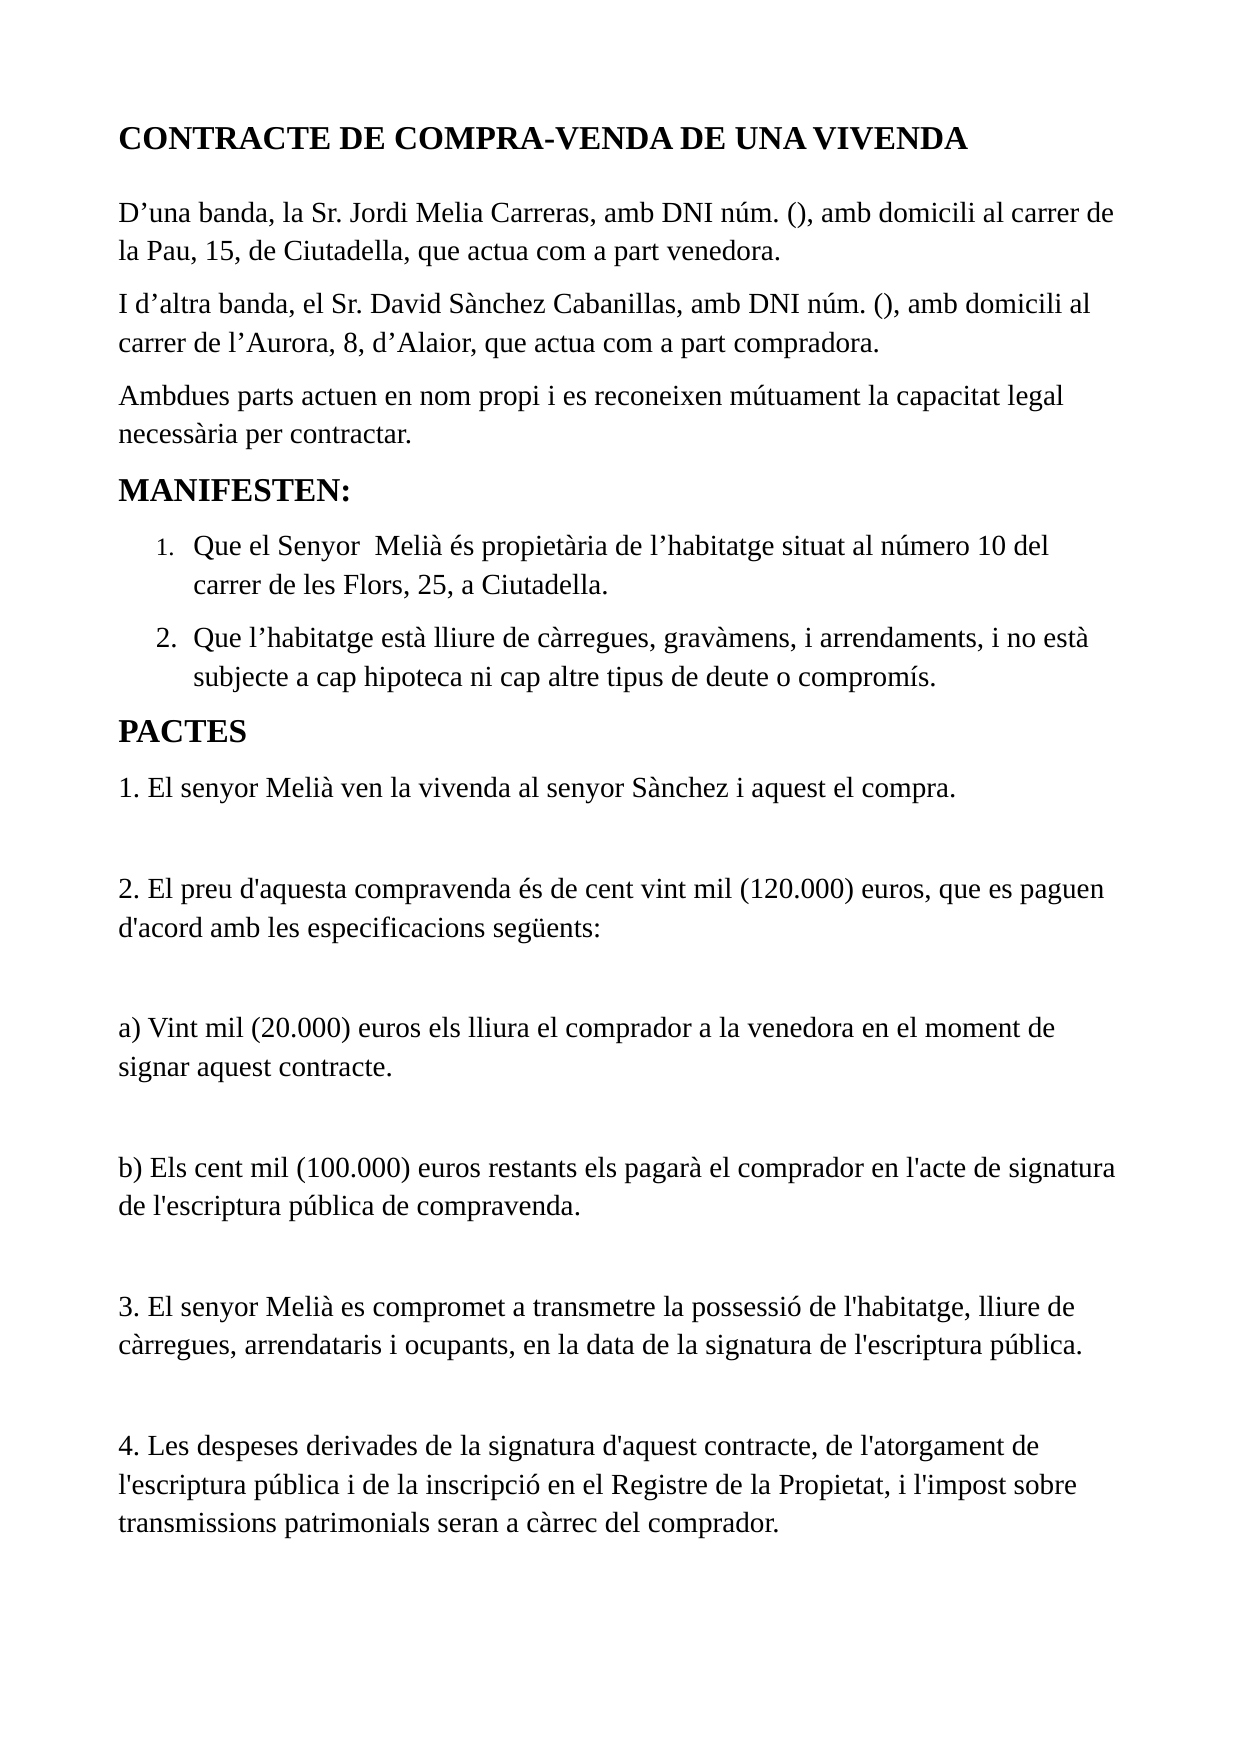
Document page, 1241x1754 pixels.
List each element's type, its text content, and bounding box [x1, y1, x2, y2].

text Ambdues parts actuen en nom propi i es reconeixen mútuament la capacitat legal necessària per contractar. [118, 378, 1122, 450]
text 4. Les despeses derivades de la signatura d'aquest contracte, de l'atorgament de l'escriptura pública i de la inscripció en el Registre de la Propietat, i l'impost sobre transmissions patrimonials seran a càrrec del comprador. [118, 1428, 1122, 1539]
text PACTES [118, 712, 1122, 750]
text 1. El senyor Melià ven la vivenda al senyor Sànchez i aquest el compra. [118, 770, 1122, 804]
text 3. El senyor Melià es compromet a transmetre la possessió de l'habitatge, lliure de càrregues, arrendataris i ocupants, en la data de la signatura de l'escriptura pública. [118, 1289, 1122, 1361]
text b) Els cent mil (100.000) euros restants els pagarà el comprador en l'acte de signatura de l'escriptura pública de compravenda. [118, 1150, 1122, 1222]
list Que l’habitatge està lliure de càrregues, gravàmens, i arrendaments, i no està subjecte a cap hipoteca ni cap altre tipus de deute o compromís. [156, 620, 1122, 692]
text MANIFESTEN: [118, 470, 1122, 508]
text a) Vint mil (20.000) euros els lliura el comprador a la venedora en el moment de signar aquest contracte. [118, 1010, 1122, 1082]
text I d’altra banda, el Sr. David Sànchez Cabanillas, amb DNI núm. (), amb domicili al carrer de l’Aurora, 8, d’Alaior, que actua com a part compradora. [118, 286, 1122, 358]
text D’una banda, la Sr. Jordi Melia Carreras, amb DNI núm. (), amb domicili al carrer de la Pau, 15, de Ciutadella, que actua com a part venedora. [118, 195, 1122, 267]
text 2. El preu d'aquesta compravenda és de cent vint mil (120.000) euros, que es paguen d'acord amb les especificacions següents: [118, 871, 1122, 943]
list Que el Senyor Melià és propietària de l’habitatge situat al número 10 del carrer de les Flors, 25, a Ciutadella. [156, 528, 1122, 601]
text CONTRACTE DE COMPRA-VENDA DE UNA VIVENDA [118, 118, 1122, 156]
